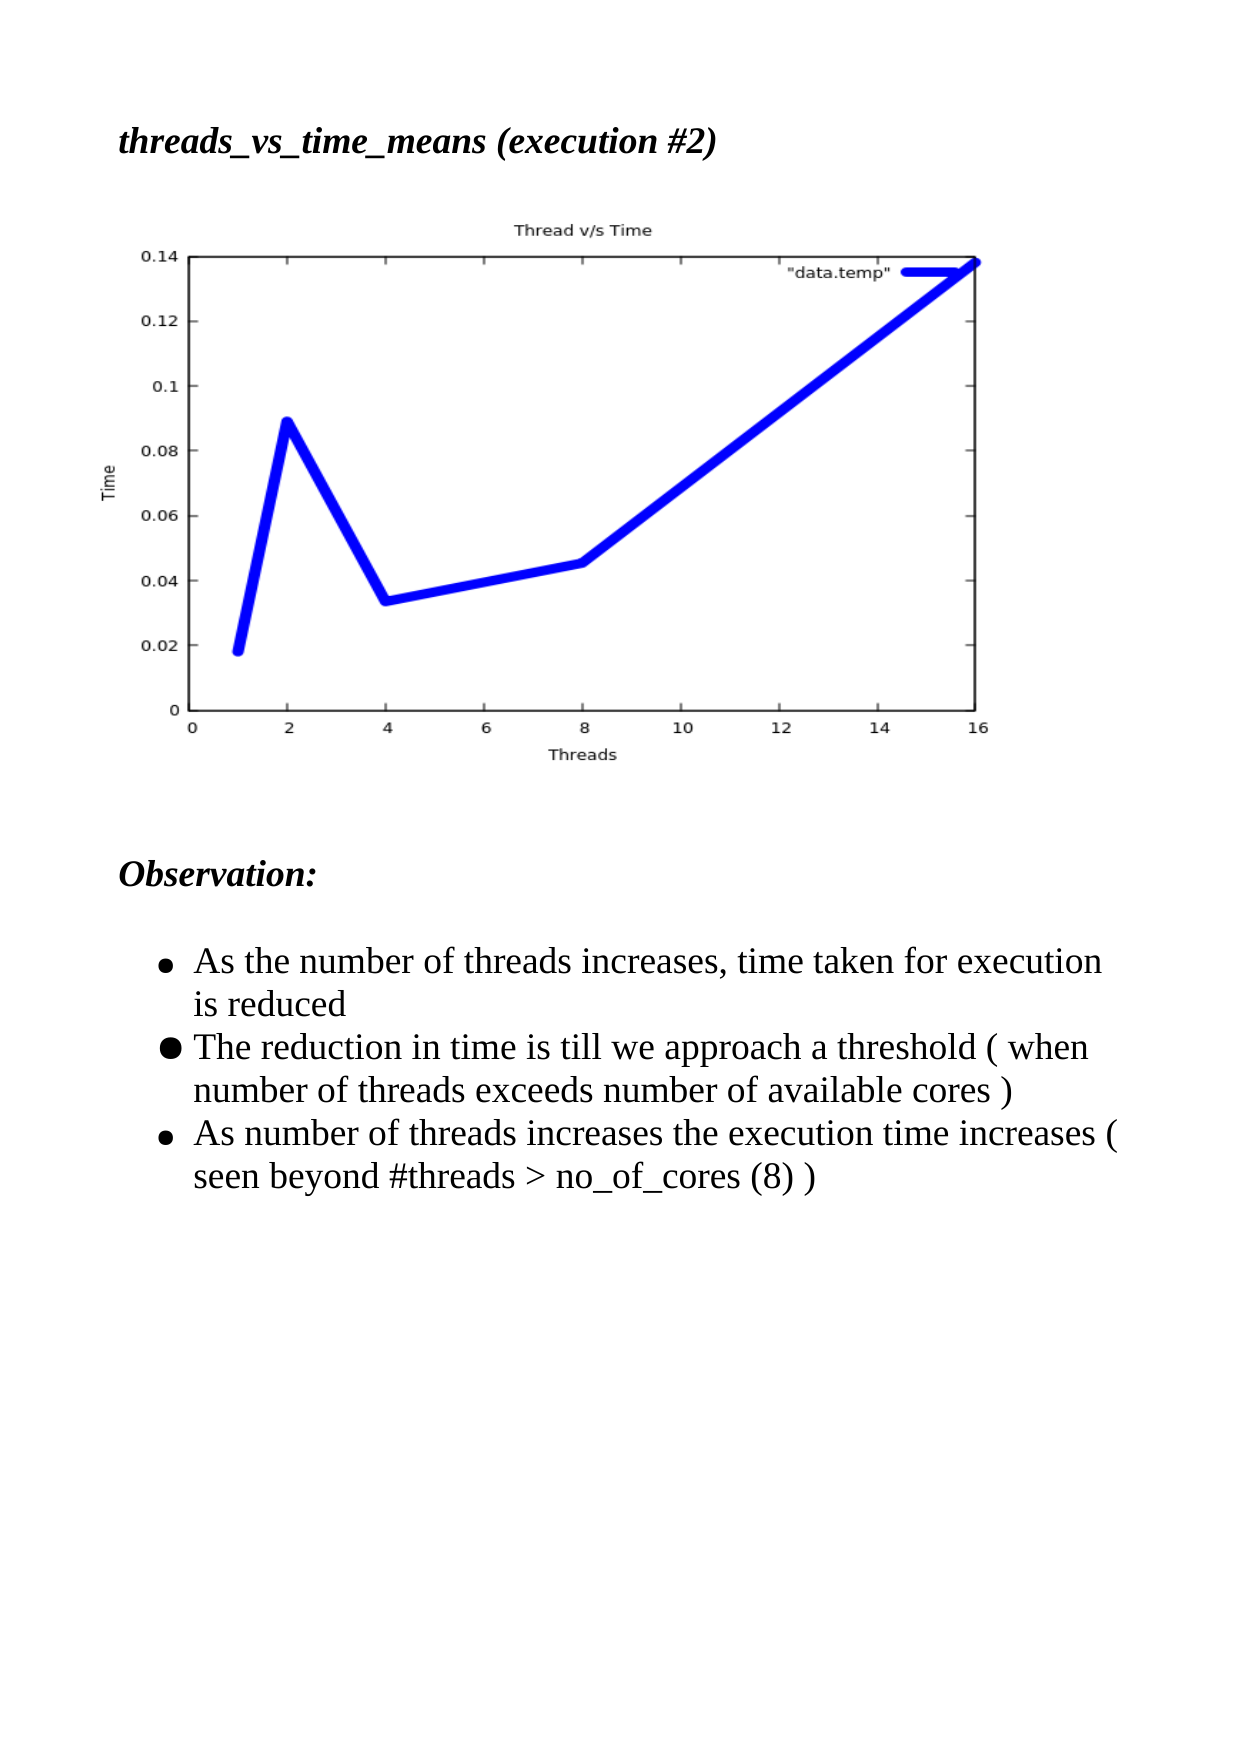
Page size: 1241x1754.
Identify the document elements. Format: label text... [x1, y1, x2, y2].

text threads_vs_time_means (execution #2) [118, 118, 1122, 161]
list As the number of threads increases, time taken for execution is reduced [156, 938, 1122, 1024]
picture [92, 203, 1005, 766]
list As number of threads increases the execution time increases ( seen beyond #threads > no_of_cores (8) ) [156, 1111, 1122, 1197]
list The reduction in time is till we approach a threshold ( when number of threads exceeds number of available cores ) [156, 1024, 1122, 1111]
text Observation: [118, 852, 1122, 895]
